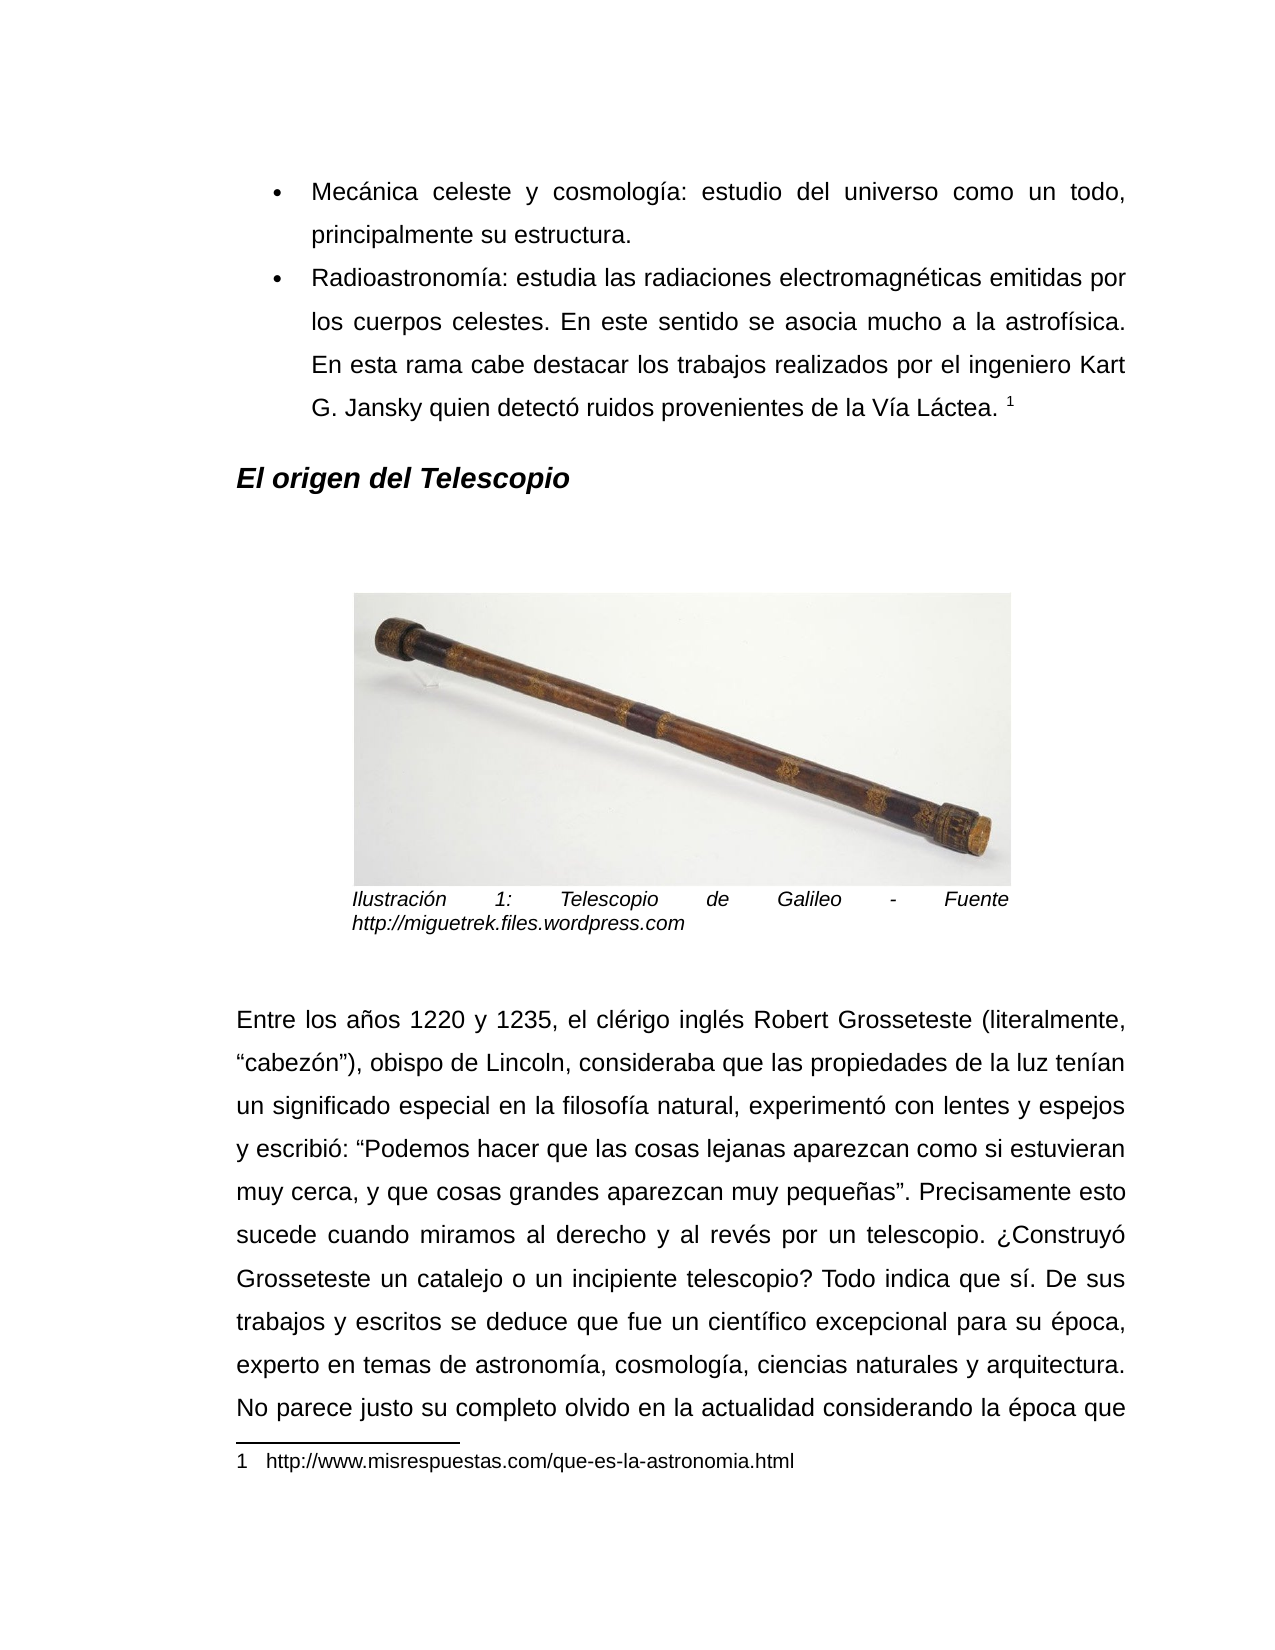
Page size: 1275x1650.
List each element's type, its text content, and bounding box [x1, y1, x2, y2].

list Radioastronomía: estudia las radiaciones electromagnéticas emitidas por los cuerpos celestes. En este sentido se asocia mucho a la astrofísica. En esta rama cabe destacar los trabajos realizados por el ingeniero Kart G. Jansky quien detectó ruidos provenientes de la Vía Láctea. [274, 263, 1127, 422]
text Entre los años 1220 y 1235, el clérigo inglés Robert Grosseteste (literalmente, “cabezón”), obispo de Lincoln, consideraba que las propiedades de la luz tenían un significado especial en la filosofía natural, experimentó con lentes y espejos y escribió: “Podemos hacer que las cosas lejanas aparezcan como si estuvieran muy cerca, y que cosas grandes aparezcan muy pequeñas”. Precisamente esto sucede cuando miramos al derecho y al revés por un telescopio. ¿Construyó Grosseteste un catalejo o un incipiente telescopio? Todo indica que sí. De sus trabajos y escritos se deduce que fue un científico excepcional para su época, experto en temas de astronomía, cosmología, ciencias naturales y arquitectura. No parece justo su completo olvido en la actualidad considerando la época que [236, 1005, 1127, 1422]
text Ilustración 1: Telescopio de Galileo - Fuente http://miguetrek.files.wordpress.com [352, 887, 1012, 935]
picture [352, 592, 1012, 887]
subtitle El origen del Telescopio [236, 461, 1127, 494]
list http://www.misrespuestas.com/que-es-la-astronomia.html [236, 1449, 1127, 1473]
list Mecánica celeste y cosmología: estudio del universo como un todo, principalmente su estructura. [274, 177, 1127, 249]
